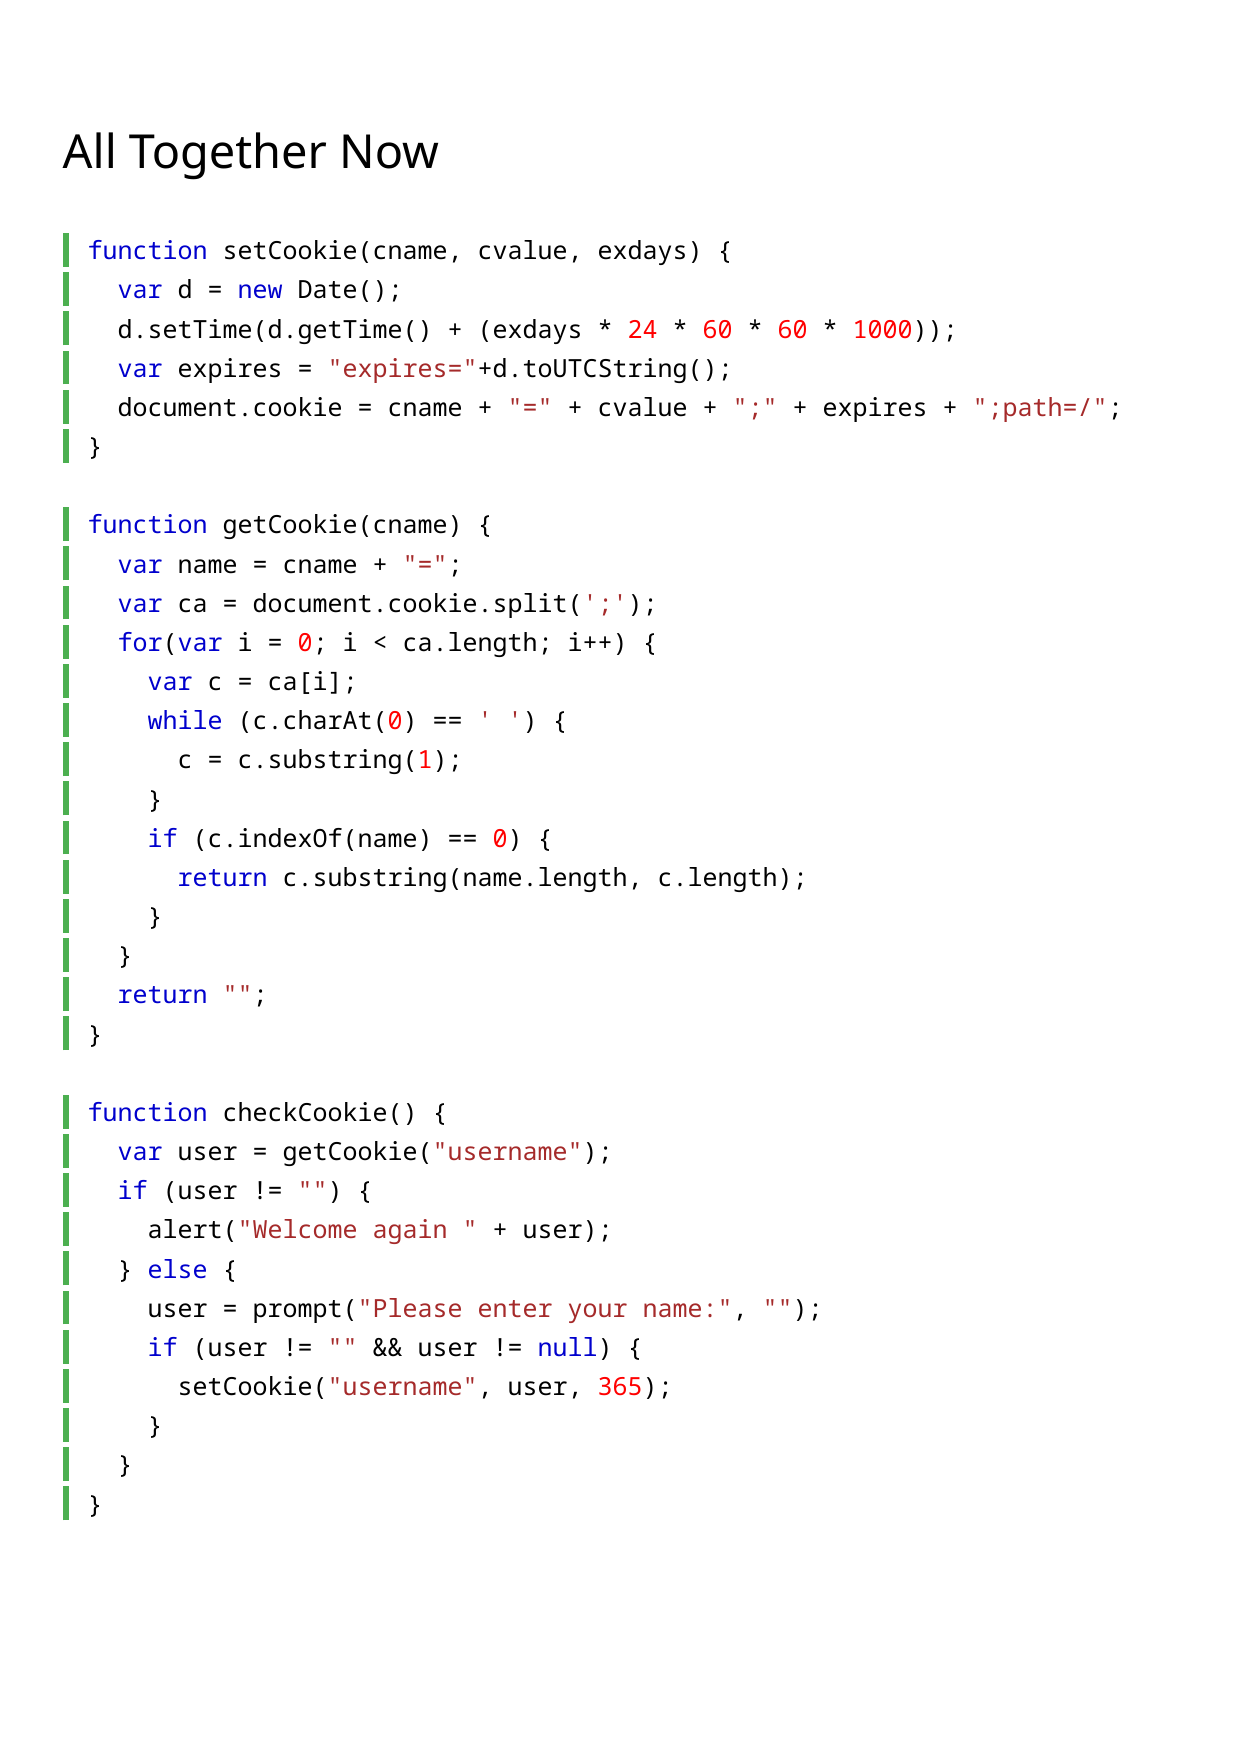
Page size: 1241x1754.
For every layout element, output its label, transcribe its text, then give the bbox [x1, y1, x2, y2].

subtitle All Together Now [62, 118, 1197, 182]
text function setCookie(cname, cvalue, exdays) { var d = new Date(); d.setTime(d.getTime() + (exdays * 24 * 60 * 60 * 1000)); var expires = "expires="+d.toUTCString(); document.cookie = cname + "=" + cvalue + ";" + expires + ";path=/"; } function getCookie(cname) { var name = cname + "="; var ca = document.cookie.split(';'); for(var i = 0; i < ca.length; i++) { var c = ca[i]; while (c.charAt(0) == ' ') { c = c.substring(1); } if (c.indexOf(name) == 0) { return c.substring(name.length, c.length); } } return ""; } function checkCookie() { var user = getCookie("username"); if (user != "") { alert("Welcome again " + user); } else { user = prompt("Please enter your name:", ""); if (user != "" && user != null) { setCookie("username", user, 365); } } } [62, 233, 1197, 1520]
